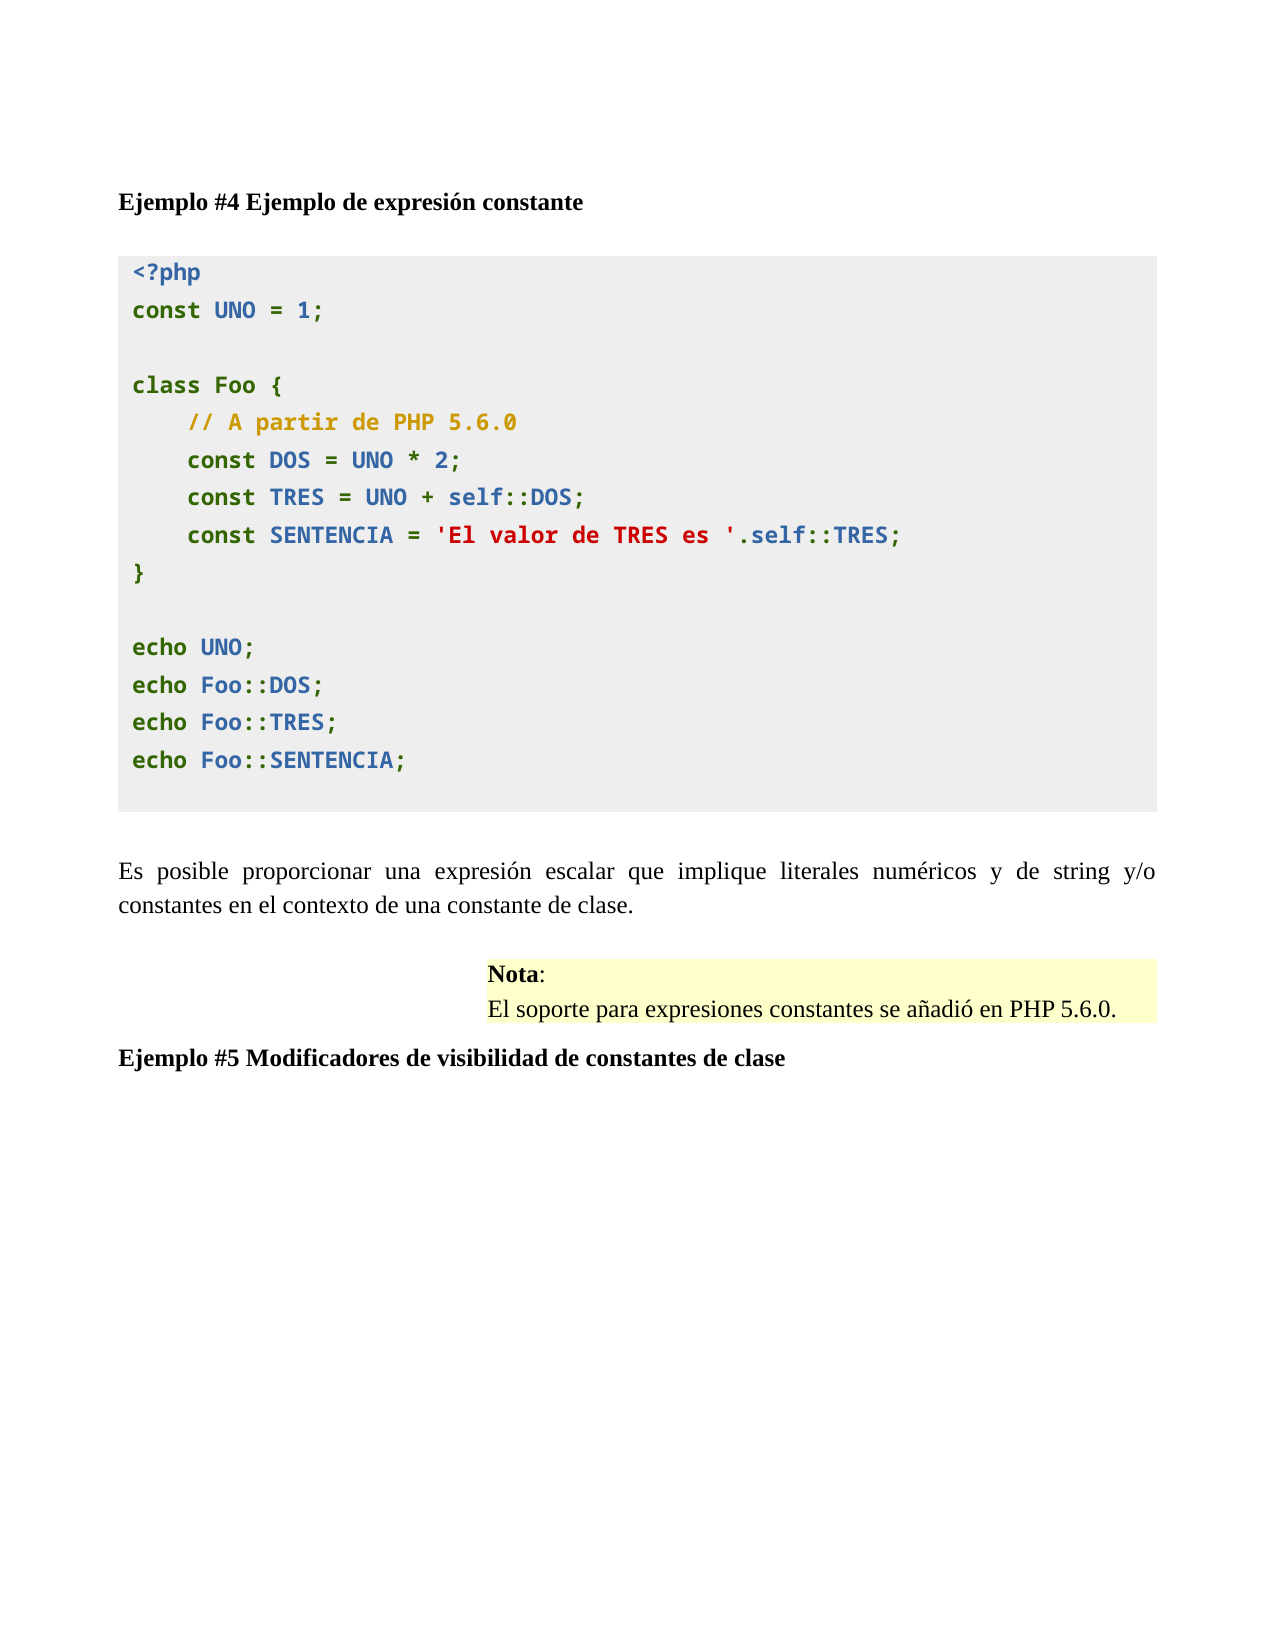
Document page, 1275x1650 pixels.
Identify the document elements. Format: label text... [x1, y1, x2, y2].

text const DOS = UNO * 2; [118, 443, 1157, 475]
text Ejemplo #5 Modificadores de visibilidad de constantes de clase [118, 1043, 1157, 1072]
text echo Foo::DOS; [118, 668, 1157, 700]
text Es posible proporcionar una expresión escalar que implique literales numéricos y de string y/o constantes en el contexto de una constante de clase. [118, 856, 1157, 919]
text } [118, 556, 1157, 587]
text Ejemplo #4 Ejemplo de expresión constante [118, 187, 1157, 216]
text class Foo { [118, 368, 1157, 400]
text Nota: [487, 959, 1157, 988]
text El soporte para expresiones constantes se añadió en PHP 5.6.0. [487, 994, 1157, 1023]
text const SENTENCIA = 'El valor de TRES es '.self::TRES; [118, 518, 1157, 550]
text const UNO = 1; [118, 293, 1157, 325]
text const TRES = UNO + self::DOS; [118, 481, 1157, 512]
text echo UNO; [118, 631, 1157, 662]
text echo Foo::SENTENCIA; [118, 743, 1157, 775]
text // A partir de PHP 5.6.0 [118, 406, 1157, 437]
text <?php [118, 256, 1157, 287]
text echo Foo::TRES; [118, 706, 1157, 737]
